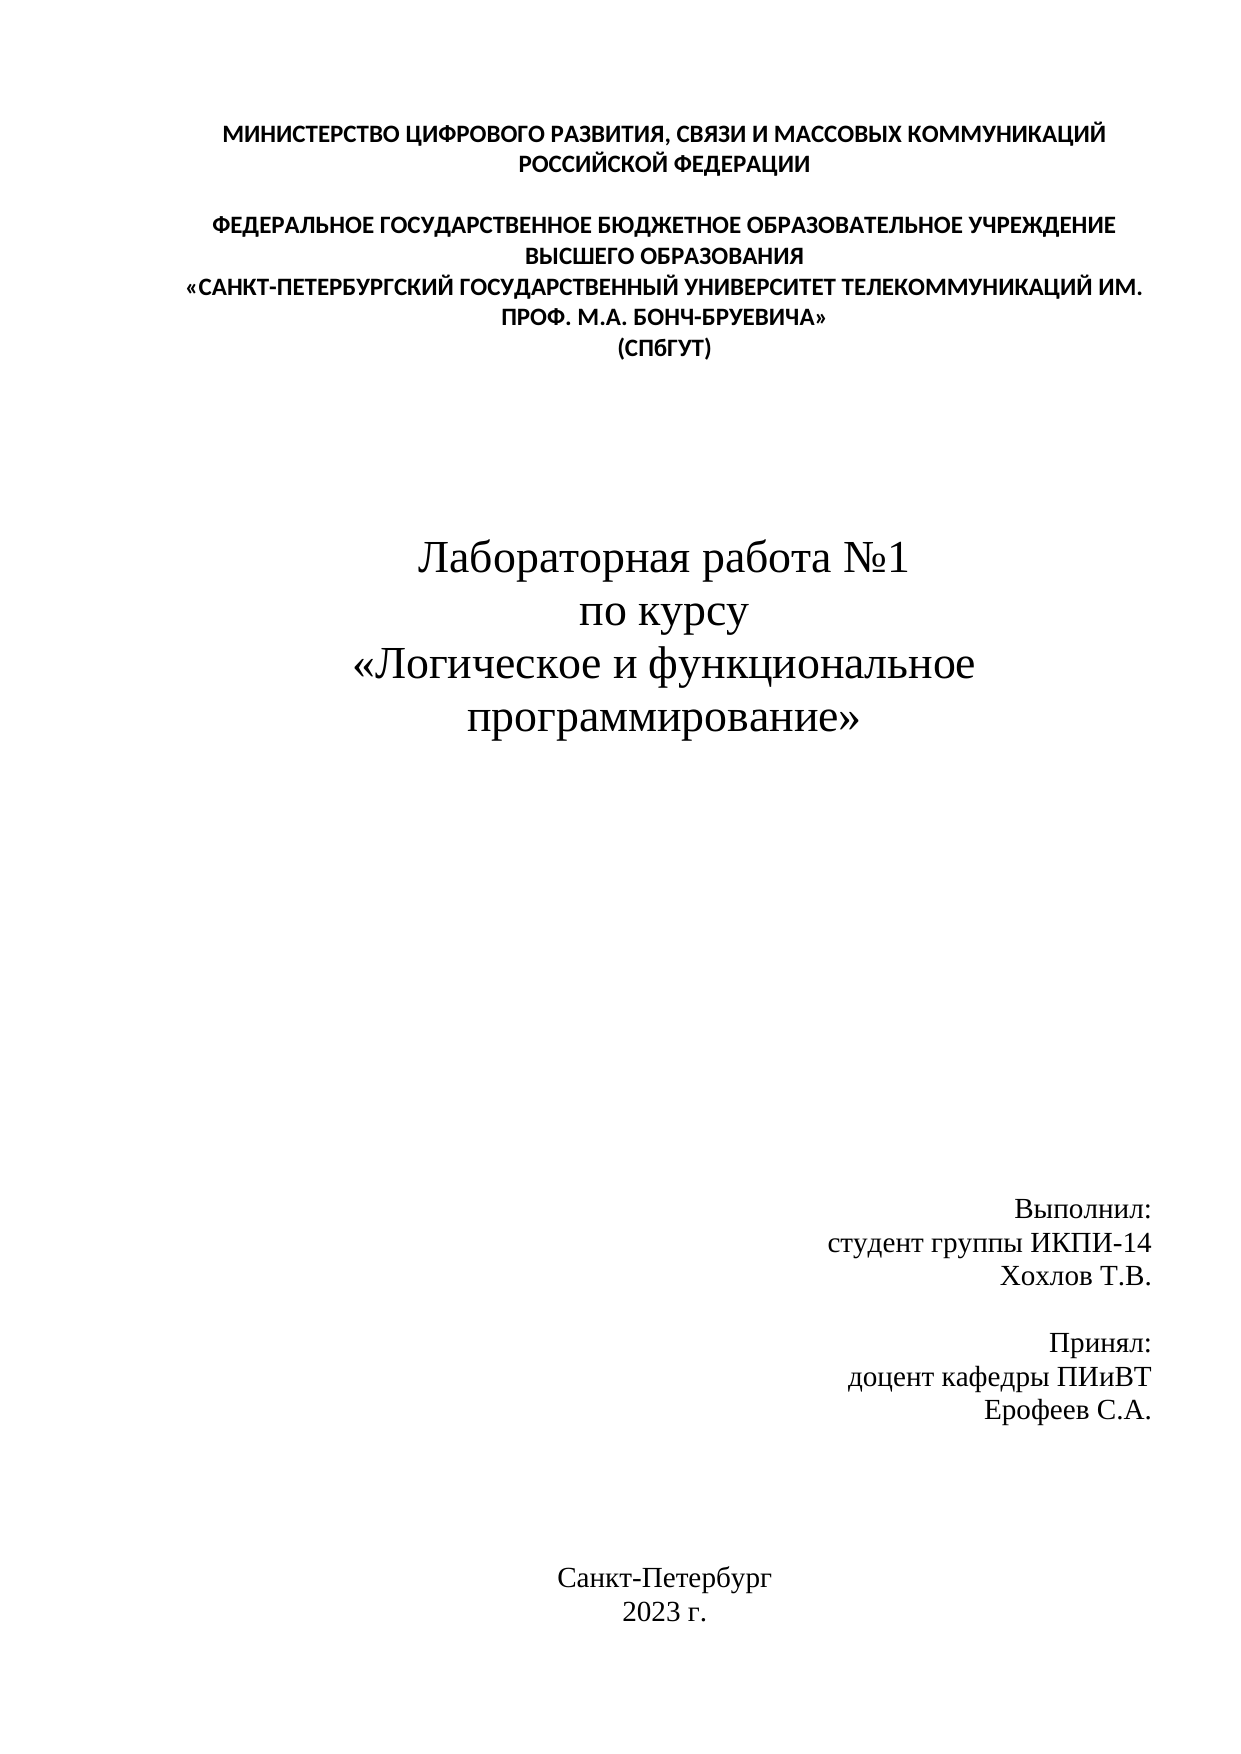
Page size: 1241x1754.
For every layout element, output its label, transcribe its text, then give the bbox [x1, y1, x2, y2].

text Выполнил: [177, 1191, 1152, 1225]
text 2023 г. [177, 1594, 1152, 1627]
text МИНИСТЕРСТВО ЦИФРОВОГО РАЗВИТИЯ, СВЯЗИ И МАССОВЫХ КОММУНИКАЦИЙ РОССИЙСКОЙ ФЕДЕРАЦИИ [177, 118, 1152, 179]
text Лабораторная работа №1 [177, 530, 1152, 583]
text «Логическое и функциональное программирование» [177, 635, 1152, 741]
text Хохлов Т.В. [177, 1258, 1152, 1292]
text ФЕДЕРАЛЬНОЕ ГОСУДАРСТВЕННОЕ БЮДЖЕТНОЕ ОБРАЗОВАТЕЛЬНОЕ УЧРЕЖДЕНИЕ ВЫСШЕГО ОБРАЗОВАНИЯ [177, 210, 1152, 271]
text «САНКТ-ПЕТЕРБУРГСКИЙ ГОСУДАРСТВЕННЫЙ УНИВЕРСИТЕТ ТЕЛЕКОММУНИКАЦИЙ ИМ. ПРОФ. М.А. БОНЧ-БРУЕВИЧА» [177, 271, 1152, 332]
text доцент кафедры ПИиВТ [177, 1359, 1152, 1392]
text студент группы ИКПИ-14 [177, 1225, 1152, 1258]
text (СПбГУТ) [177, 332, 1152, 362]
text по курсу [177, 583, 1152, 635]
text Принял: [177, 1325, 1152, 1359]
text Ерофеев С.А. [177, 1392, 1152, 1426]
text Санкт-Петербург [177, 1560, 1152, 1594]
